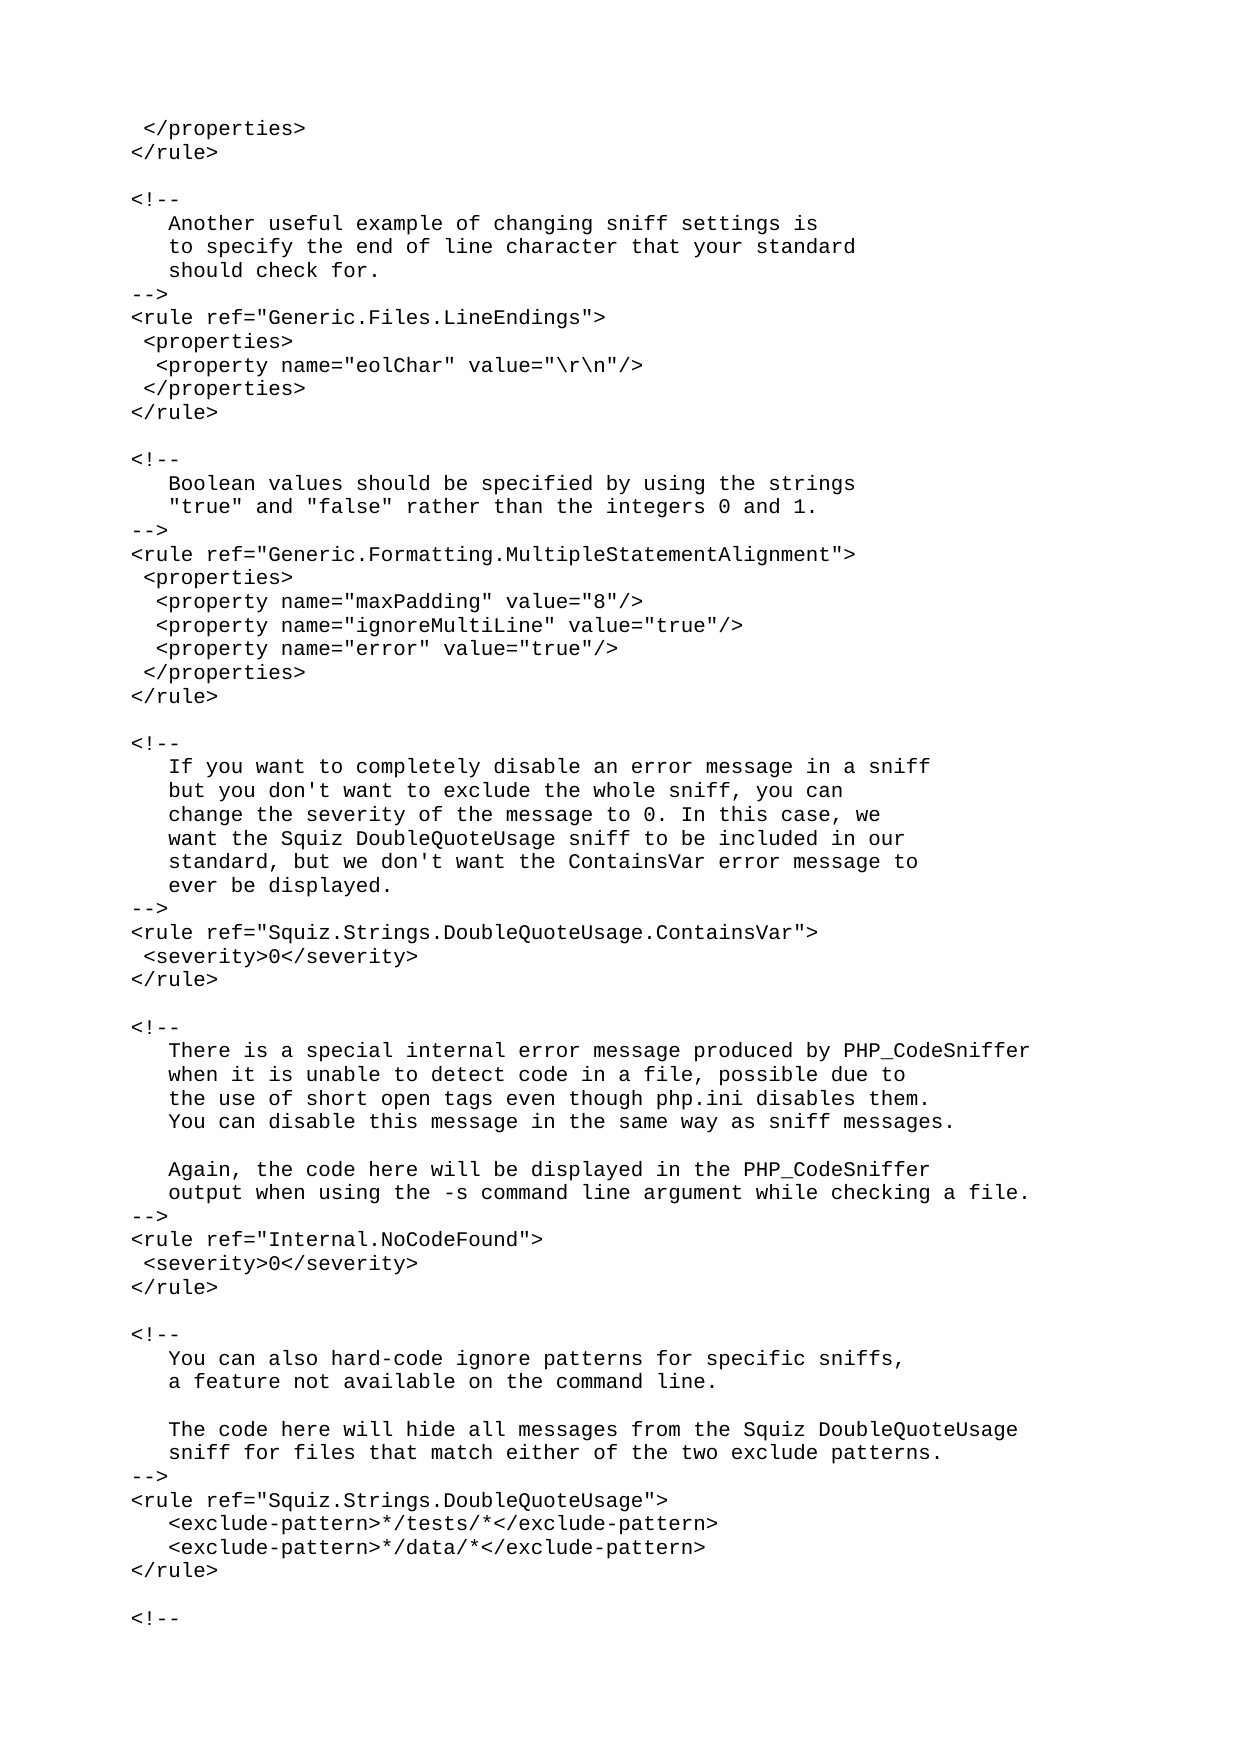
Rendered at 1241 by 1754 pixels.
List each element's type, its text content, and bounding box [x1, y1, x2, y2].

text <property name="ignoreMultiLine" value="true"/> [118, 615, 1122, 638]
text </rule> [118, 969, 1122, 993]
text <!-- [118, 449, 1122, 473]
text change the severity of the message to 0. In this case, we [118, 804, 1122, 827]
text You can disable this message in the same way as sniff messages. [118, 1111, 1122, 1135]
text <!-- [118, 189, 1122, 213]
text <!-- [118, 1608, 1122, 1631]
text <property name="eolChar" value="\r\n"/> [118, 354, 1122, 378]
text Boolean values should be specified by using the strings [118, 473, 1122, 496]
text output when using the -s command line argument while checking a file. [118, 1182, 1122, 1206]
text should check for. [118, 260, 1122, 284]
text "true" and "false" rather than the integers 0 and 1. [118, 496, 1122, 520]
text when it is unable to detect code in a file, possible due to [118, 1064, 1122, 1088]
text </rule> [118, 1561, 1122, 1584]
text <rule ref="Squiz.Strings.DoubleQuoteUsage"> [118, 1489, 1122, 1513]
text <exclude-pattern>*/tests/*</exclude-pattern> [118, 1513, 1122, 1537]
text standard, but we don't want the ContainsVar error message to [118, 851, 1122, 875]
text </rule> [118, 402, 1122, 426]
text <rule ref="Squiz.Strings.DoubleQuoteUsage.ContainsVar"> [118, 922, 1122, 946]
text <rule ref="Generic.Formatting.MultipleStatementAlignment"> [118, 544, 1122, 567]
text <severity>0</severity> [118, 1253, 1122, 1277]
text want the Squiz DoubleQuoteUsage sniff to be included in our [118, 827, 1122, 851]
text <rule ref="Generic.Files.LineEndings"> [118, 307, 1122, 331]
text <severity>0</severity> [118, 946, 1122, 969]
text Another useful example of changing sniff settings is [118, 213, 1122, 236]
text </rule> [118, 142, 1122, 165]
text If you want to completely disable an error message in a sniff [118, 757, 1122, 780]
text --> [118, 520, 1122, 544]
text There is a special internal error message produced by PHP_CodeSniffer [118, 1040, 1122, 1064]
text </rule> [118, 686, 1122, 709]
text --> [118, 1206, 1122, 1229]
text Again, the code here will be displayed in the PHP_CodeSniffer [118, 1158, 1122, 1182]
text </properties> [118, 118, 1122, 142]
text <exclude-pattern>*/data/*</exclude-pattern> [118, 1537, 1122, 1561]
text You can also hard-code ignore patterns for specific sniffs, [118, 1348, 1122, 1371]
text <rule ref="Internal.NoCodeFound"> [118, 1229, 1122, 1253]
text sniff for files that match either of the two exclude patterns. [118, 1442, 1122, 1466]
text <property name="error" value="true"/> [118, 638, 1122, 662]
text --> [118, 1466, 1122, 1489]
text </properties> [118, 662, 1122, 686]
text --> [118, 284, 1122, 307]
text <!-- [118, 1017, 1122, 1040]
text The code here will hide all messages from the Squiz DoubleQuoteUsage [118, 1419, 1122, 1442]
text </rule> [118, 1277, 1122, 1300]
text <!-- [118, 733, 1122, 757]
text but you don't want to exclude the whole sniff, you can [118, 780, 1122, 804]
text to specify the end of line character that your standard [118, 236, 1122, 260]
text --> [118, 898, 1122, 922]
text a feature not available on the command line. [118, 1371, 1122, 1395]
text the use of short open tags even though php.ini disables them. [118, 1088, 1122, 1111]
text </properties> [118, 378, 1122, 402]
text <properties> [118, 331, 1122, 354]
text <!-- [118, 1324, 1122, 1348]
text <property name="maxPadding" value="8"/> [118, 591, 1122, 615]
text <properties> [118, 567, 1122, 591]
text ever be displayed. [118, 875, 1122, 898]
